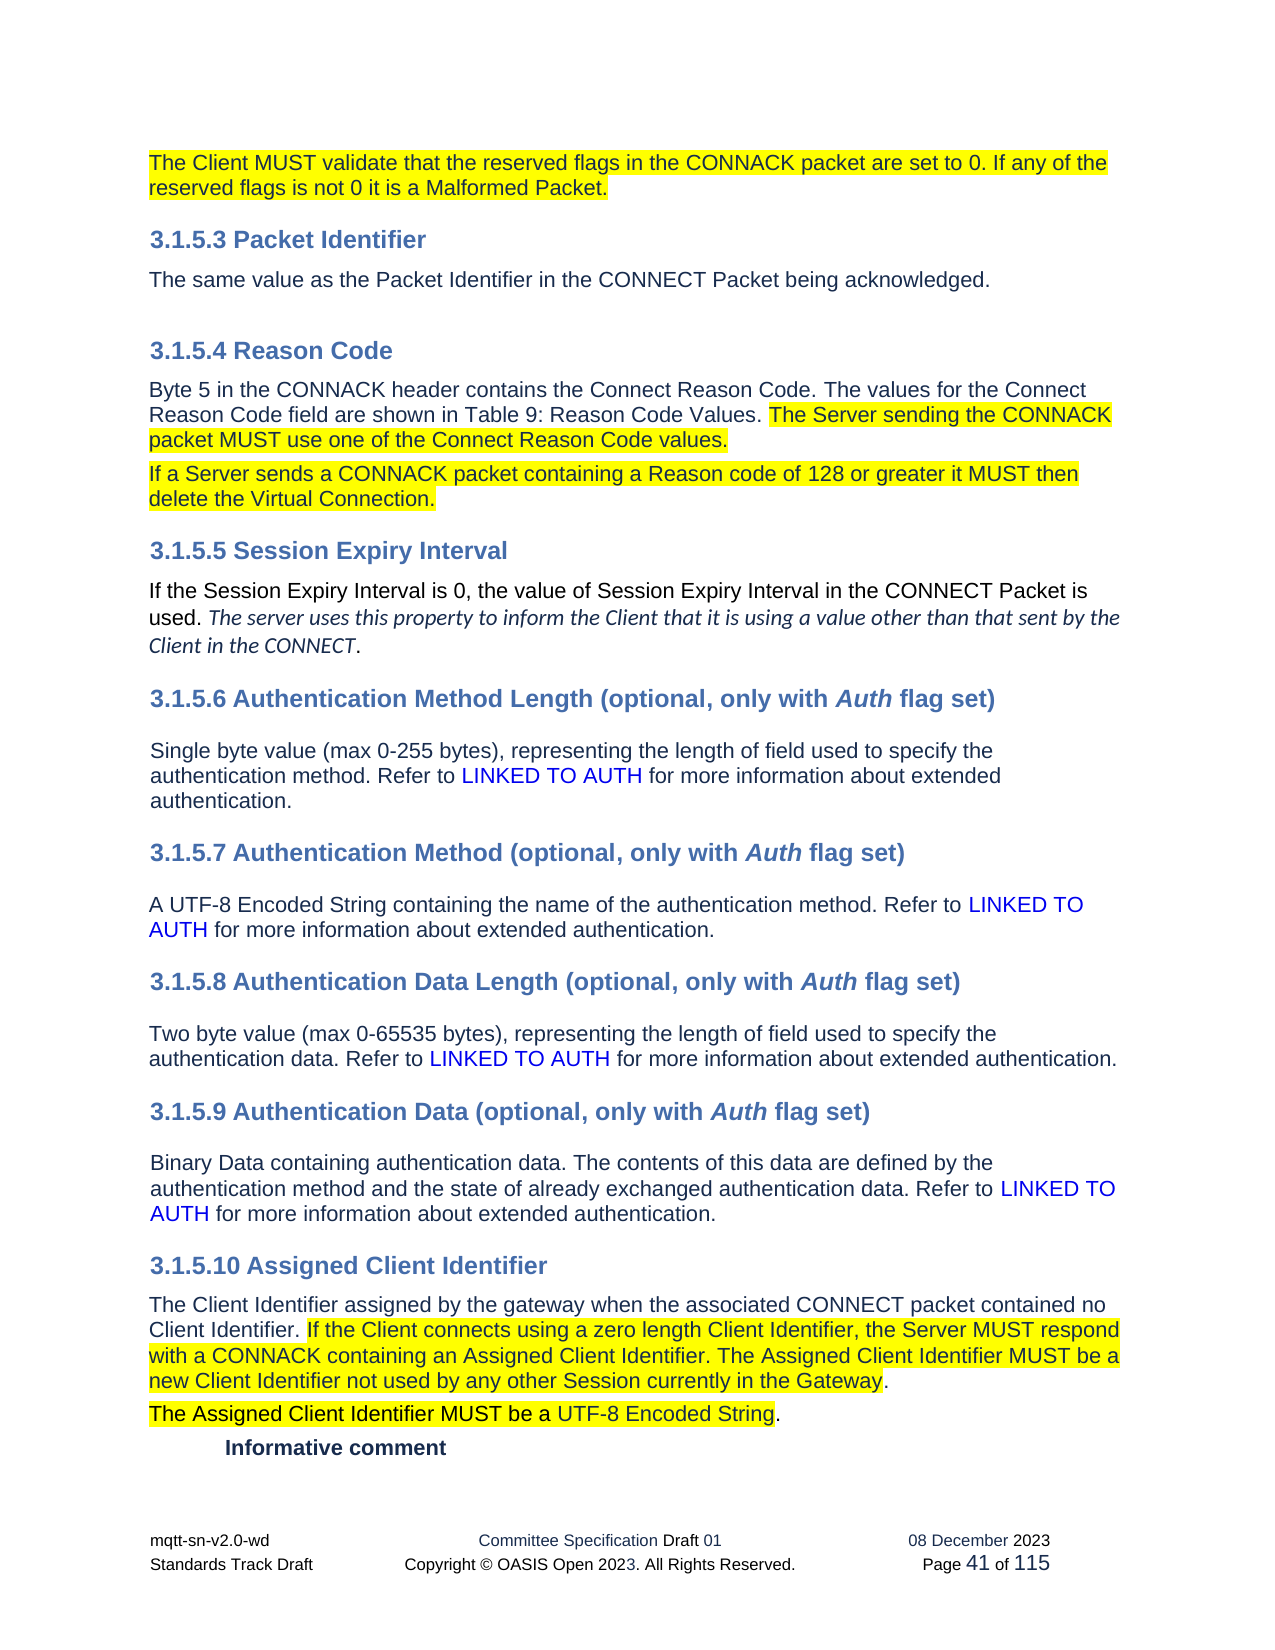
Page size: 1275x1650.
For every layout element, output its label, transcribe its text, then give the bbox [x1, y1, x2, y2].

subtitle 3.1.5.8 Authentication Data Length (optional, only with Auth flag set) [150, 967, 1124, 996]
subtitle 3.1.5.7 Authentication Method (optional, only with Auth flag set) [150, 838, 1124, 867]
text A UTF-8 Encoded String containing the name of the authentication method. Refer to LINKED TO AUTH for more information about extended authentication. [148, 892, 1124, 942]
subtitle 3.1.5.3 Packet Identifier [150, 225, 1124, 254]
text If a Server sends a CONNACK packet containing a Reason code of 128 or greater it MUST then delete the Virtual Connection. [148, 461, 1124, 511]
text Single byte value (max 0-255 bytes), representing the length of field used to specify the authentication method. Refer to LINKED TO AUTH for more information about extended authentication. [150, 738, 1124, 813]
text Byte 5 in the CONNACK header contains the Connect Reason Code. The values for the Connect Reason Code field are shown in Table 9: Reason Code Values. The Server sending the CONNACK packet MUST use one of the Connect Reason Code values. [148, 377, 1124, 453]
subtitle 3.1.5.10 Assigned Client Identifier [150, 1251, 1124, 1280]
text Two byte value (max 0-65535 bytes), representing the length of field used to specify the authentication data. Refer to LINKED TO AUTH for more information about extended authentication. [148, 1021, 1124, 1072]
text The Client MUST validate that the reserved flags in the CONNACK packet are set to 0. If any of the reserved flags is not 0 it is a Malformed Packet. [148, 150, 1124, 200]
subtitle 3.1.5.6 Authentication Method Length (optional, only with Auth flag set) [150, 684, 1124, 713]
text Informative comment [225, 1435, 1124, 1460]
text The Assigned Client Identifier MUST be a UTF-8 Encoded String. [781, 1401, 1124, 1427]
text The Assigned Client Identifier MUST be a UTF-8 Encoded String. [148, 1401, 775, 1427]
text Binary Data containing authentication data. The contents of this data are defined by the authentication method and the state of already exchanged authentication data. Refer to LINKED TO AUTH for more information about extended authentication. [150, 1150, 1124, 1226]
subtitle 3.1.5.4 Reason Code [150, 336, 1124, 364]
text The Client Identifier assigned by the gateway when the associated CONNECT packet contained no Client Identifier. If the Client connects using a zero length Client Identifier, the Server MUST respond with a CONNACK containing an Assigned Client Identifier. The Assigned Client Identifier MUST be a new Client Identifier not used by any other Session currently in the Gateway. [148, 1292, 1124, 1393]
subtitle 3.1.5.5 Session Expiry Interval [150, 536, 1124, 565]
text If the Session Expiry Interval is 0, the value of Session Expiry Interval in the CONNECT Packet is used. The server uses this property to inform the Client that it is using a value other than that sent by the Client in the CONNECT. [148, 578, 1124, 659]
text The same value as the Packet Identifier in the CONNECT Packet being acknowledged. [148, 267, 1124, 292]
subtitle 3.1.5.9 Authentication Data (optional, only with Auth flag set) [150, 1097, 1124, 1125]
